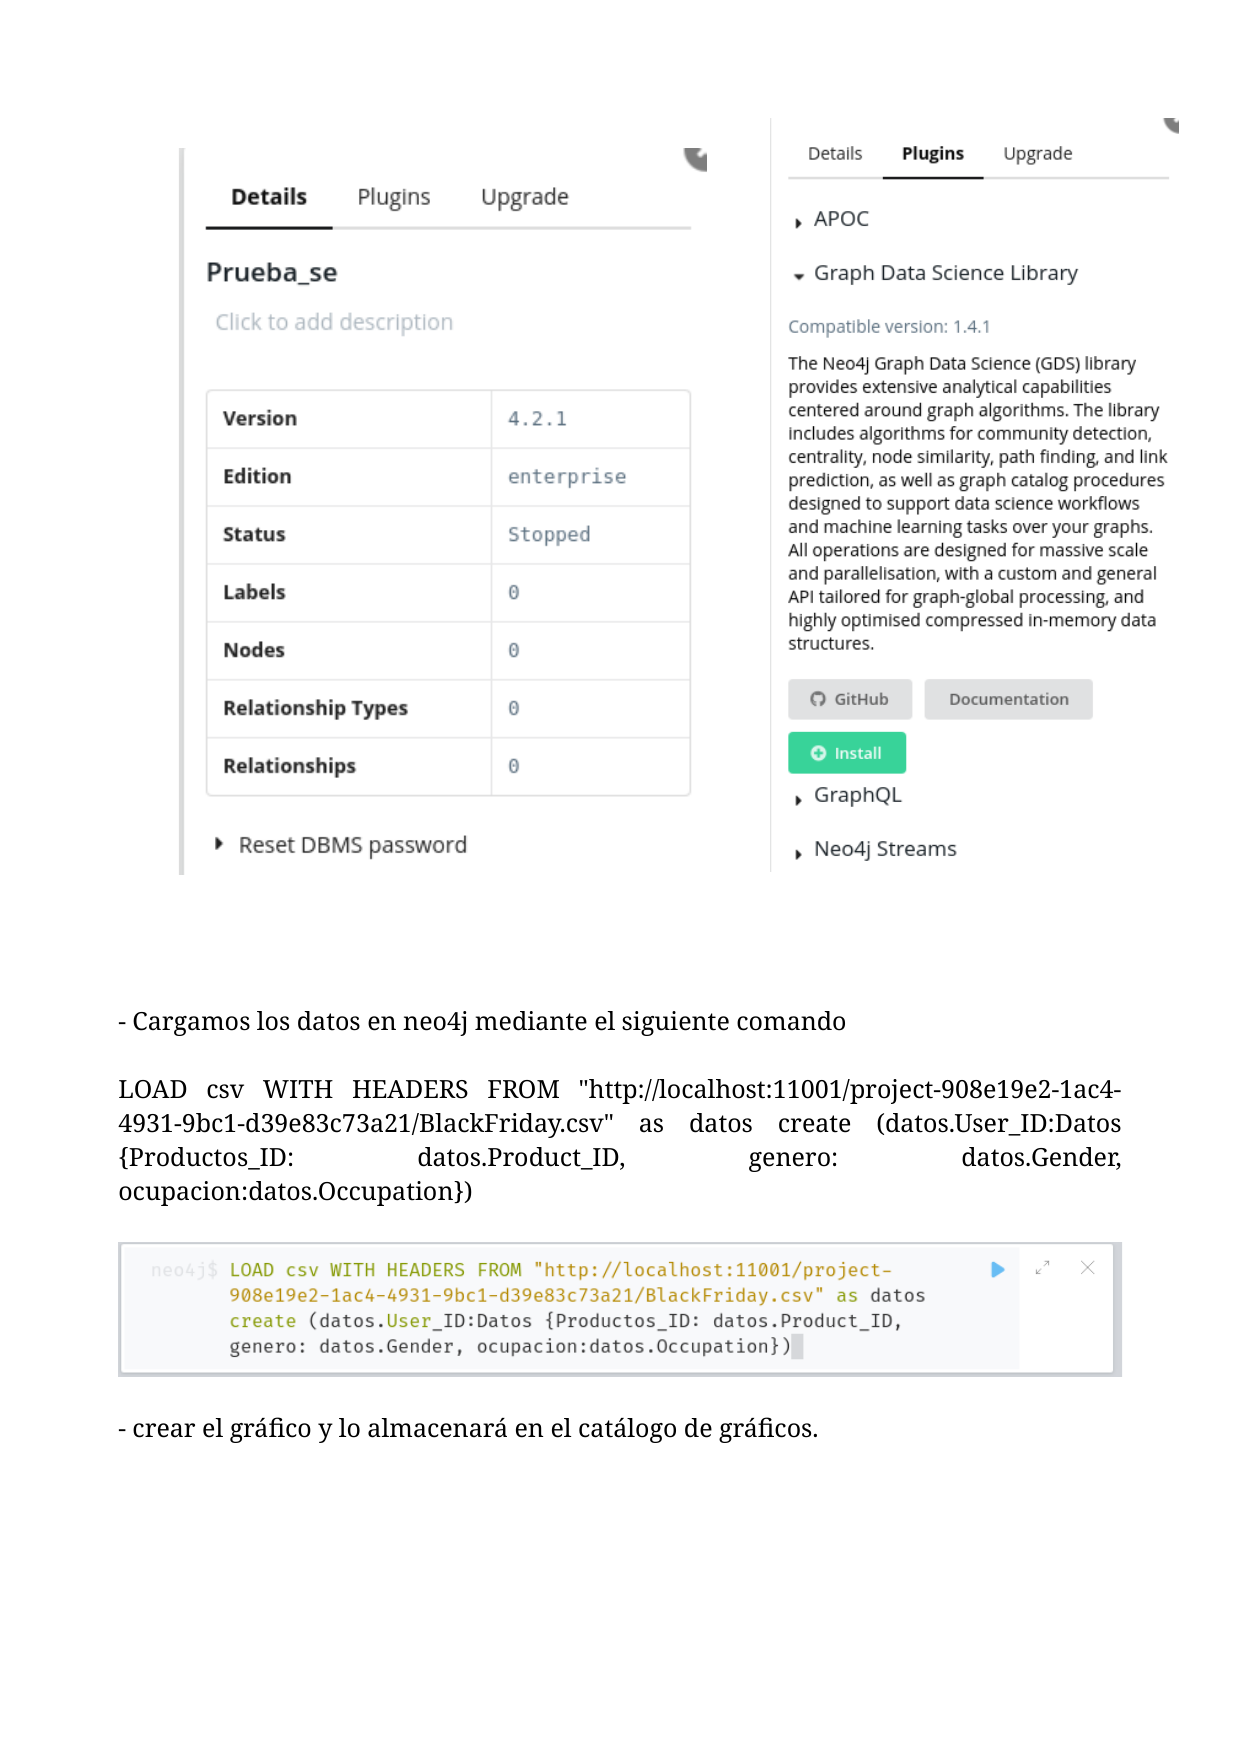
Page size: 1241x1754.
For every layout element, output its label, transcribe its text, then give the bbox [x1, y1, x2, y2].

text - crear el gráfico y lo almacenará en el catálogo de gráficos. [118, 1411, 1122, 1444]
text LOAD csv WITH HEADERS FROM "http://localhost:11001/project-908e19e2-1ac4-4931-9bc1-d39e83c73a21/BlackFriday.csv" as datos create (datos.User_ID:Datos {Productos_ID: datos.Product_ID, genero: datos.Gender, ocupacion:datos.Occupation}) [118, 1072, 1122, 1208]
picture [118, 1242, 1123, 1377]
picture [178, 148, 707, 875]
text - Cargamos los datos en neo4j mediante el siguiente comando [118, 1004, 1122, 1038]
picture [770, 118, 1179, 872]
